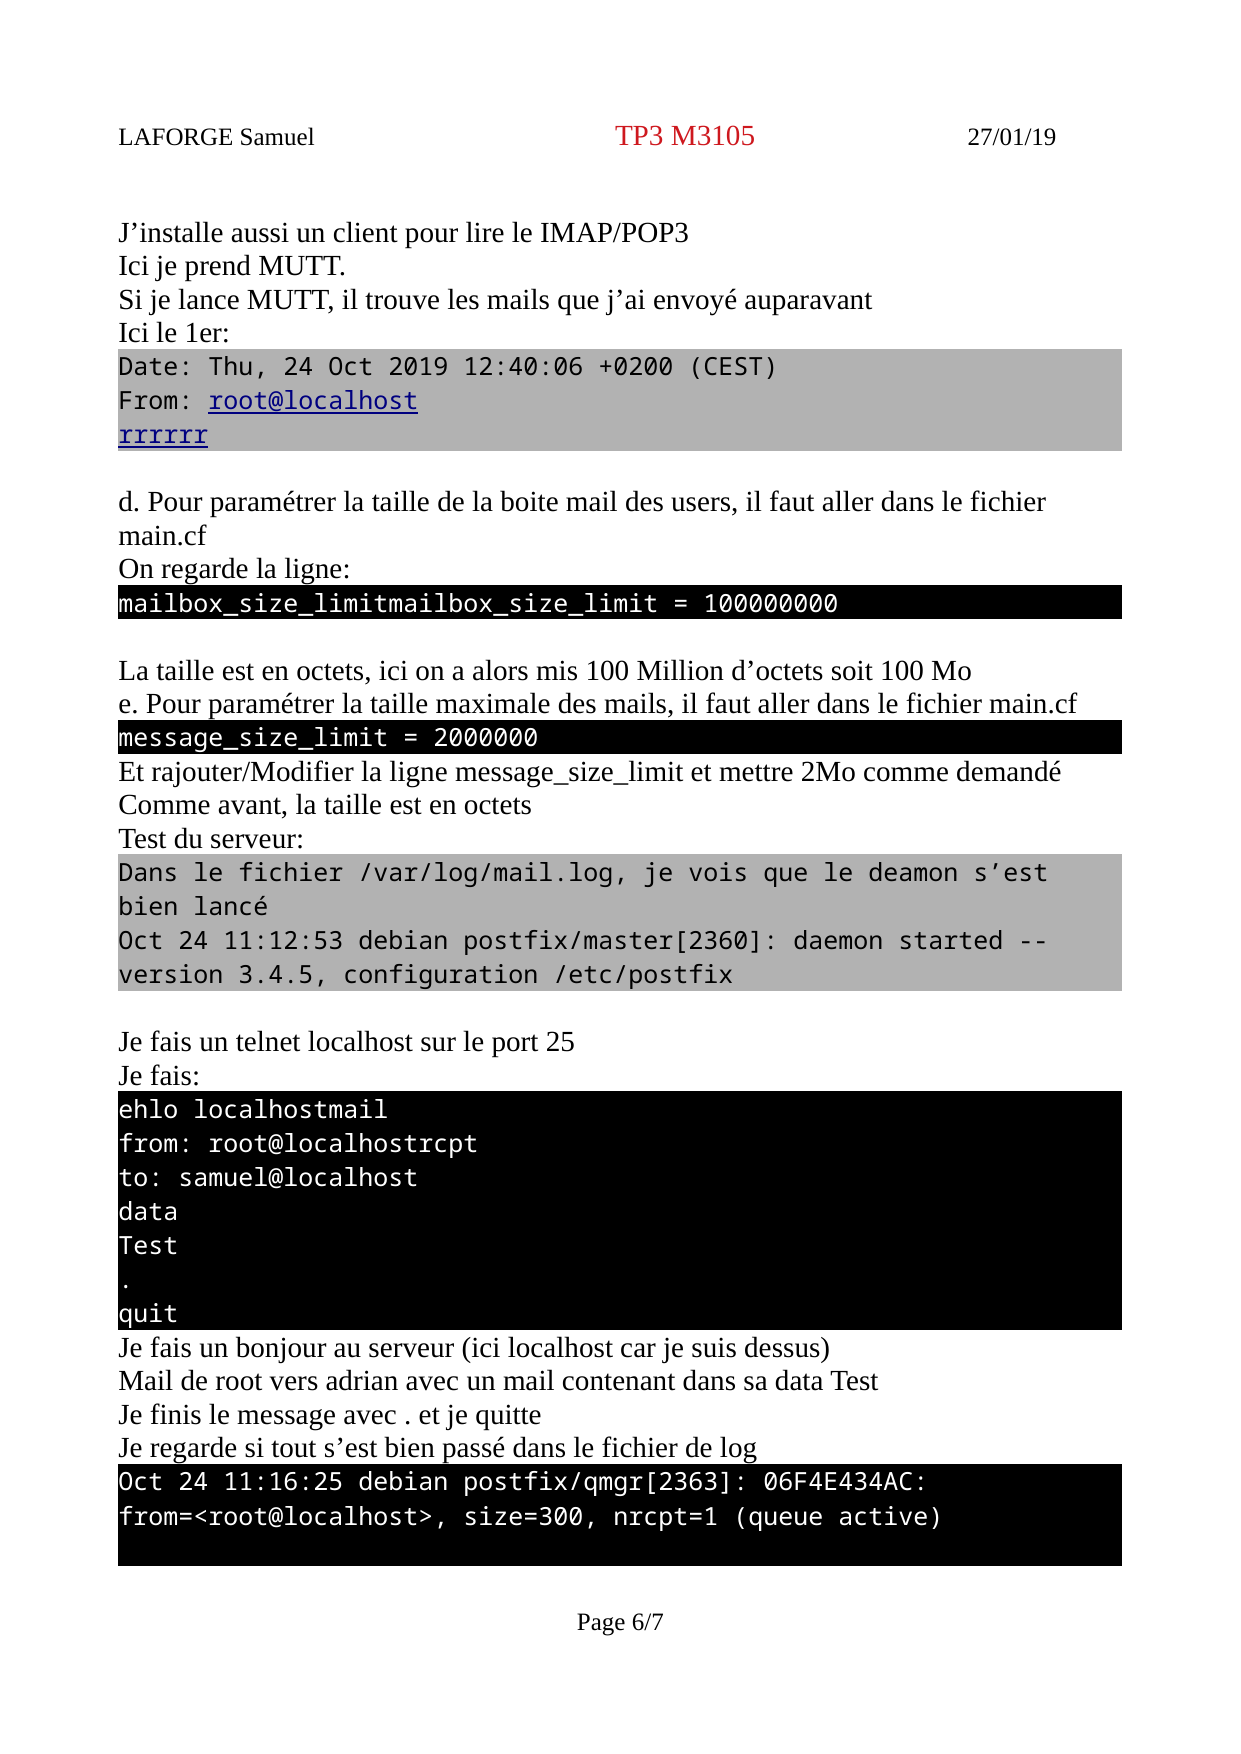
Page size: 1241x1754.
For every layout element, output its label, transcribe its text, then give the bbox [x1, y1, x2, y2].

text Mail de root vers adrian avec un mail contenant dans sa data Test [118, 1363, 1122, 1397]
text Dans le fichier /var/log/mail.log, je vois que le deamon s’est bien lancé [118, 854, 1122, 923]
text Date: Thu, 24 Oct 2019 12:40:06 +0200 (CEST) [118, 349, 1122, 383]
text from=<root@localhost>, size=300, nrcpt=1 (queue active) [118, 1498, 1122, 1532]
text La taille est en octets, ici on a alors mis 100 Million d’octets soit 100 Mo [118, 653, 1122, 686]
text J’installe aussi un client pour lire le IMAP/POP3 [118, 215, 1122, 248]
text Je fais un bonjour au serveur (ici localhost car je suis dessus) [118, 1330, 1122, 1363]
text Je fais: [118, 1058, 1122, 1091]
text from: root@localhostrcpt [118, 1126, 1122, 1159]
text e. Pour paramétrer la taille maximale des mails, il faut aller dans le fichier main.cf [118, 686, 1122, 720]
text Oct 24 11:16:25 debian postfix/qmgr[2363]: 06F4E434AC: [118, 1464, 1122, 1498]
text From: root@localhost [118, 383, 1122, 417]
text Test du serveur: [118, 821, 1122, 854]
text to: samuel@localhost [118, 1159, 1122, 1194]
text mailbox_size_limitmailbox_size_limit = 100000000 [118, 585, 1122, 619]
text . [118, 1262, 1122, 1296]
text On regarde la ligne: [118, 552, 1122, 585]
text ehlo localhostmail [118, 1091, 1122, 1126]
text quit [118, 1296, 1122, 1330]
text data [118, 1194, 1122, 1228]
text Comme avant, la taille est en octets [118, 787, 1122, 821]
text Si je lance MUTT, il trouve les mails que j’ai envoyé auparavant [118, 282, 1122, 315]
text Test [118, 1228, 1122, 1262]
text Et rajouter/Modifier la ligne message_size_limit et mettre 2Mo comme demandé [118, 754, 1122, 787]
text Ici le 1er: [118, 315, 1122, 349]
text Je finis le message avec . et je quitte [118, 1397, 1122, 1431]
text Je regarde si tout s’est bien passé dans le fichier de log [118, 1431, 1122, 1464]
text Oct 24 11:12:53 debian postfix/master[2360]: daemon started -- version 3.4.5, configuration /etc/postfix [118, 923, 1122, 991]
text rrrrrr [118, 417, 1122, 451]
text Je fais un telnet localhost sur le port 25 [118, 1024, 1122, 1058]
text Ici je prend MUTT. [118, 248, 1122, 282]
text d. Pour paramétrer la taille de la boite mail des users, il faut aller dans le fichier main.cf [118, 484, 1122, 552]
text message_size_limit = 2000000 [118, 720, 1122, 754]
